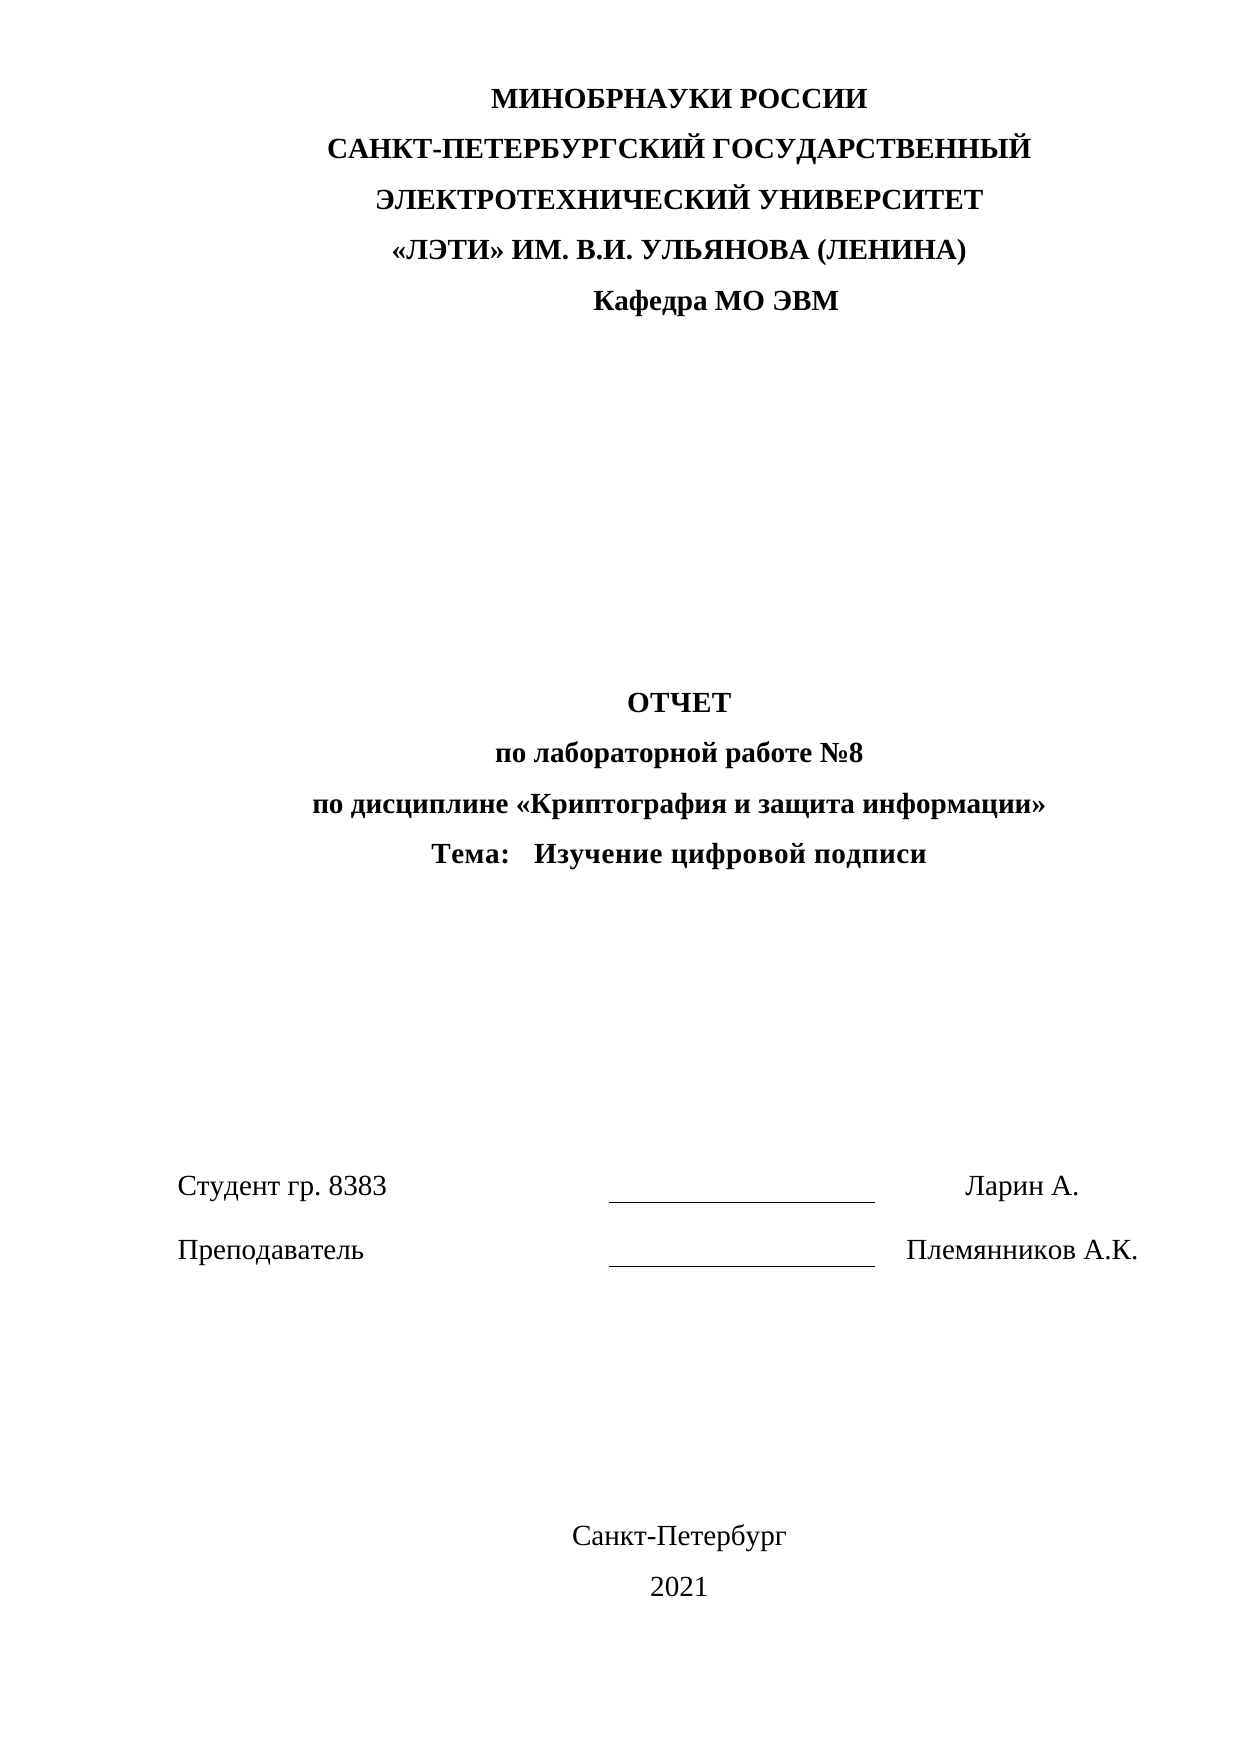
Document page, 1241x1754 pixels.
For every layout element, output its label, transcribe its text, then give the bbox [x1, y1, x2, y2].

text отчет [177, 685, 1181, 719]
text Кафедра МО ЭВМ [177, 283, 1181, 316]
text «ЛЭТИ» им. В.И. Ульянова (Ленина) [177, 232, 1181, 266]
table_header Студент гр. 8383 [166, 1138, 609, 1202]
text Тема: Изучение цифровой подписи [177, 836, 1181, 869]
text 2021 [177, 1569, 1181, 1602]
text электротехнический университет [177, 182, 1181, 216]
table_header Ларин А. [875, 1138, 1170, 1202]
table_header [609, 1138, 875, 1202]
text Санкт-Петербургский государственный [177, 132, 1181, 165]
table_cell Племянников А.К. [875, 1202, 1170, 1266]
text МИНОБРНАУКИ РОССИИ [177, 81, 1181, 115]
table_cell Преподаватель [166, 1202, 609, 1266]
text по лабораторной работе №8 [177, 735, 1181, 769]
text по дисциплине «Криптография и защита информации» [177, 786, 1181, 819]
table_cell [609, 1203, 875, 1266]
text Санкт-Петербург [177, 1518, 1181, 1552]
